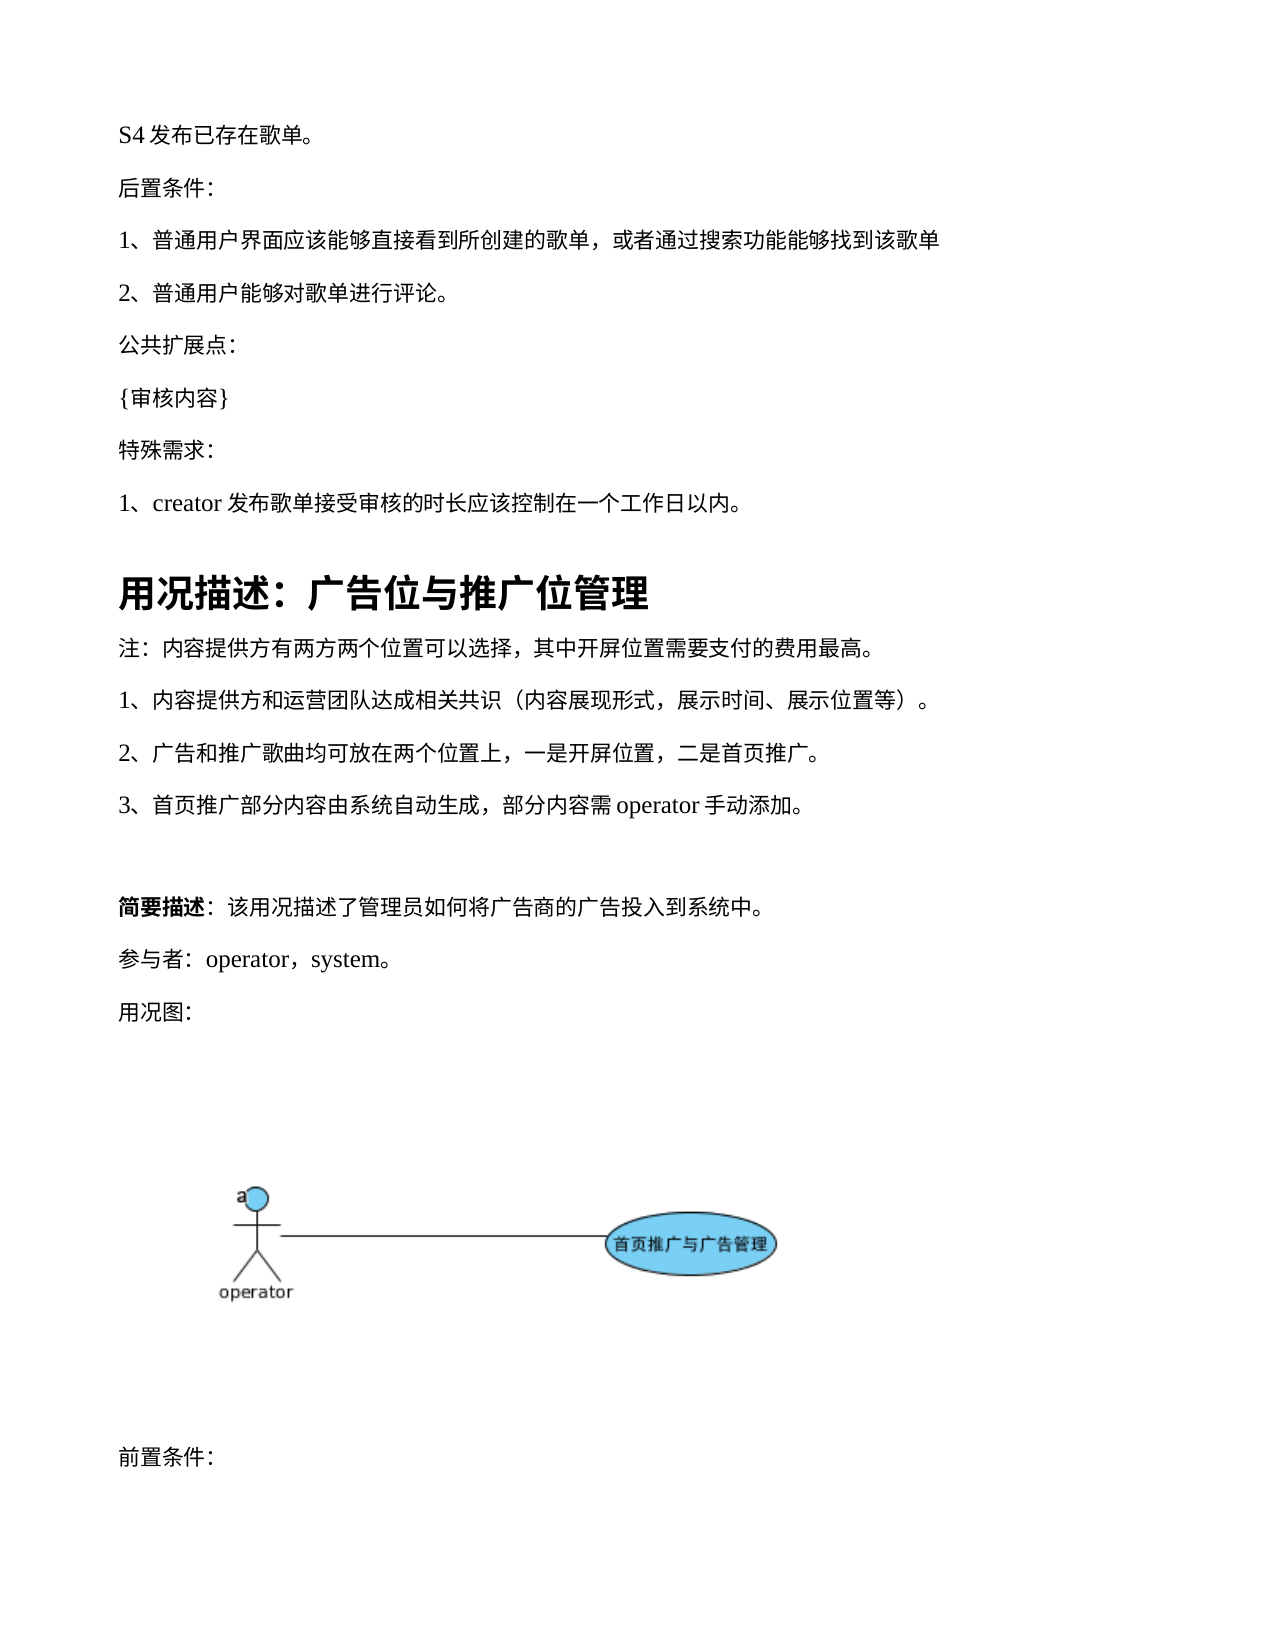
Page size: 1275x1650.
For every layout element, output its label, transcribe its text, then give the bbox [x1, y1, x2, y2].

text {审核内容} [118, 381, 1157, 412]
text 特殊需求： [118, 433, 1157, 465]
text S4发布已存在歌单。 [118, 118, 1157, 150]
text 参与者：operator，system。 [118, 942, 1157, 974]
text 公共扩展点： [118, 328, 1157, 360]
picture [130, 1071, 857, 1375]
text 2、广告和推广歌曲均可放在两个位置上，一是开屏位置，二是首页推广。 [118, 736, 1157, 767]
text 后置条件： [118, 171, 1157, 202]
text 注：内容提供方有两方两个位置可以选择，其中开屏位置需要支付的费用最高。 [118, 631, 1157, 662]
text 用况图： [118, 994, 1157, 1026]
text 1、普通用户界面应该能够直接看到所创建的歌单，或者通过搜索功能能够找到该歌单 [118, 223, 1157, 255]
subtitle 用况描述：广告位与推广位管理 [118, 563, 1157, 618]
text 3、首页推广部分内容由系统自动生成，部分内容需operator手动添加。 [118, 788, 1157, 820]
text 1、内容提供方和运营团队达成相关共识（内容展现形式，展示时间、展示位置等）。 [118, 683, 1157, 715]
text 2、普通用户能够对歌单进行评论。 [118, 276, 1157, 307]
text 前置条件： [118, 1439, 1157, 1471]
text 1、creator发布歌单接受审核的时长应该控制在一个工作日以内。 [118, 486, 1157, 517]
text 简要描述：该用况描述了管理员如何将广告商的广告投入到系统中。 [118, 889, 1157, 921]
